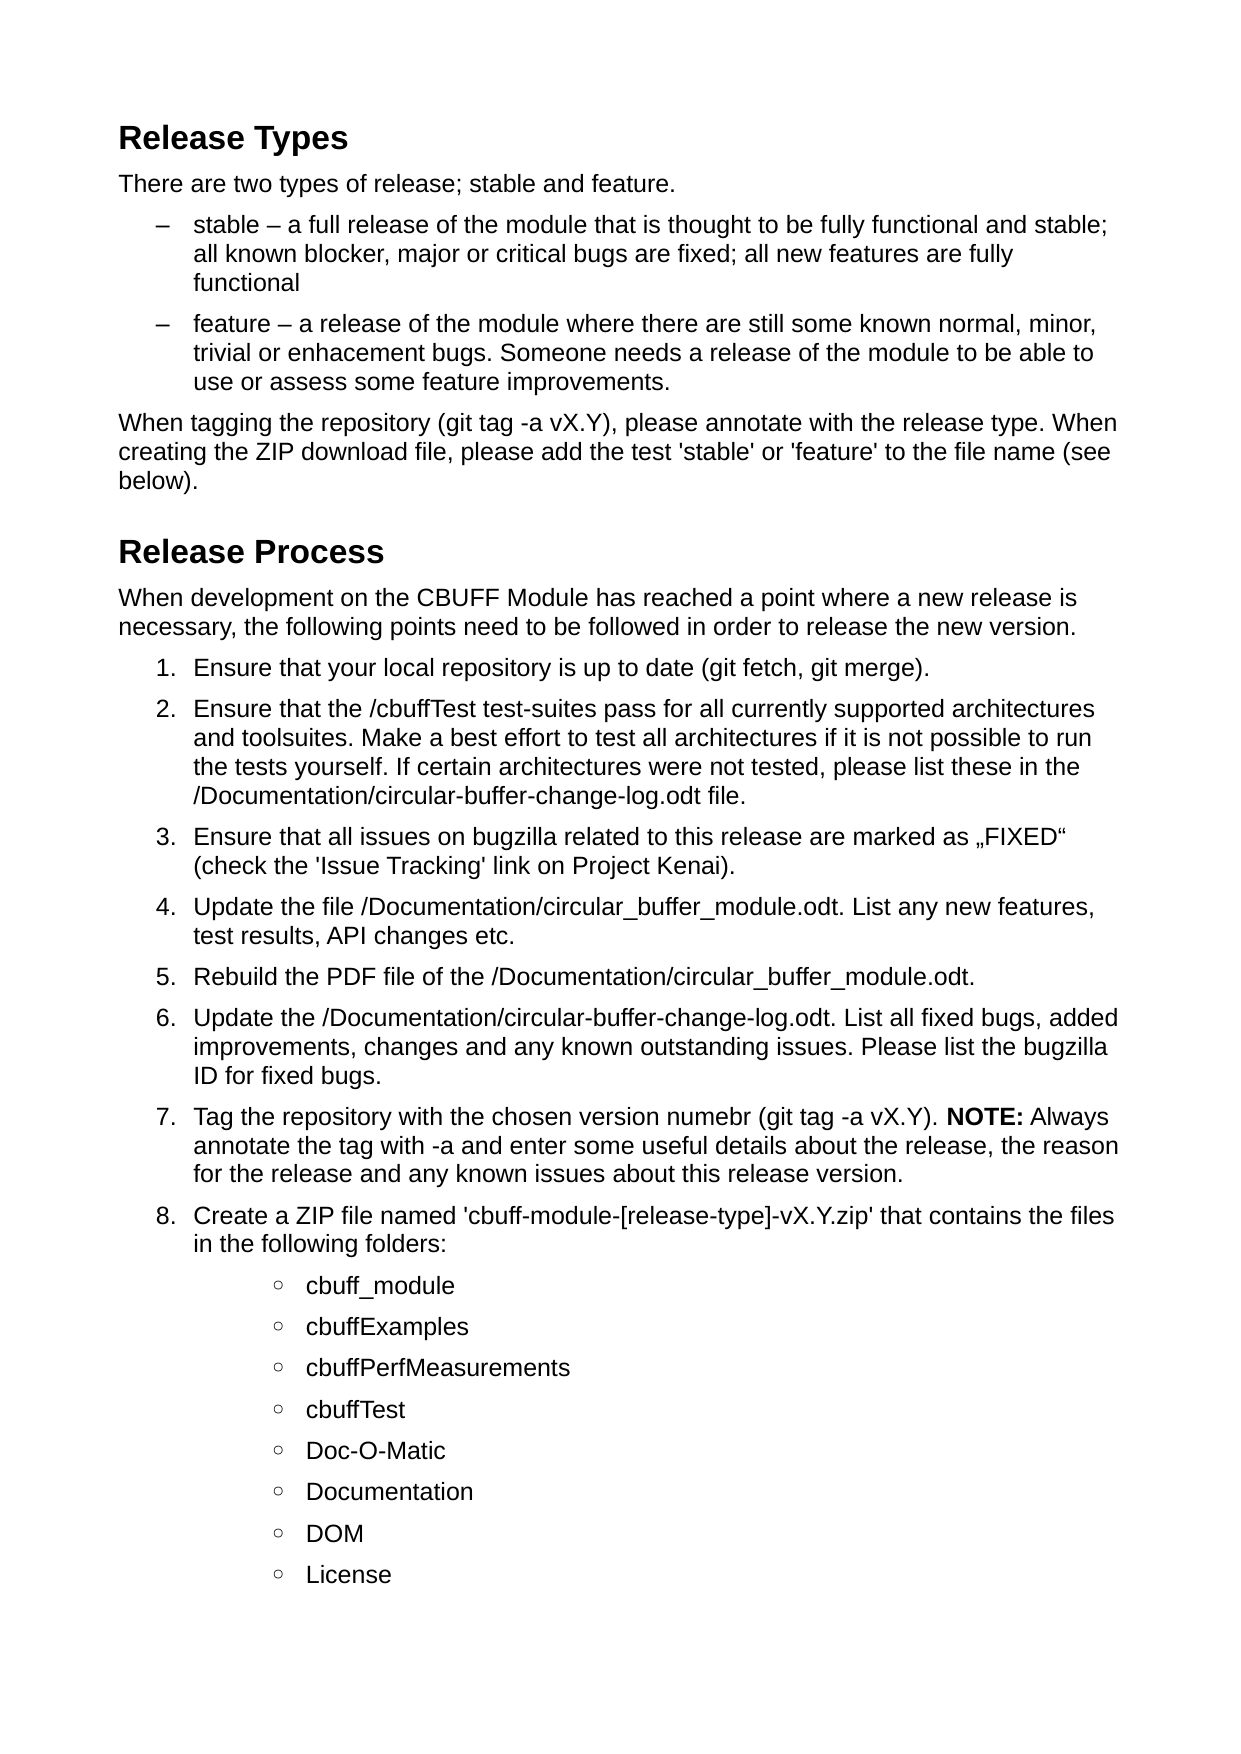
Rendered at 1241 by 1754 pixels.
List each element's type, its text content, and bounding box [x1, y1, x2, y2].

list Create a ZIP file named 'cbuff-module-[release-type]-vX.Y.zip' that contains the files in the following folders: [156, 1201, 1122, 1258]
list Rebuild the PDF file of the /Documentation/circular_buffer_module.odt. [156, 962, 1122, 991]
text There are two types of release; stable and feature. [118, 169, 1122, 198]
subtitle Release Types [118, 118, 1122, 157]
list Tag the repository with the chosen version numebr (git tag -a vX.Y). NOTE: Always annotate the tag with -a and enter some useful details about the release, the reason for the release and any known issues about this release version. [156, 1102, 1122, 1188]
list stable – a full release of the module that is thought to be fully functional and stable; all known blocker, major or critical bugs are fixed; all new features are fully functional [156, 211, 1122, 297]
list Doc-O-Matic [268, 1436, 1122, 1465]
list Ensure that all issues on bugzilla related to this release are marked as „FIXED“ (check the 'Issue Tracking' link on Project Kenai). [156, 822, 1122, 879]
list cbuffExamples [268, 1312, 1122, 1341]
list DOM [268, 1519, 1122, 1548]
list Ensure that the /cbuffTest test-suites pass for all currently supported architectures and toolsuites. Make a best effort to test all architectures if it is not possible to run the tests yourself. If certain architectures were not tested, please list these in the /Documentation/circular-buffer-change-log.odt file. [156, 694, 1122, 809]
list Ensure that your local repository is up to date (git fetch, git merge). [156, 653, 1122, 682]
subtitle Release Process [118, 532, 1122, 571]
list Update the /Documentation/circular-buffer-change-log.odt. List all fixed bugs, added improvements, changes and any known outstanding issues. Please list the bugzilla ID for fixed bugs. [156, 1003, 1122, 1089]
list feature – a release of the module where there are still some known normal, minor, trivial or enhacement bugs. Someone needs a release of the module to be able to use or assess some feature improvements. [156, 309, 1122, 396]
list Documentation [268, 1477, 1122, 1506]
list cbuffTest [268, 1395, 1122, 1423]
text When development on the CBUFF Module has reached a point where a new release is necessary, the following points need to be followed in order to release the new version. [118, 583, 1122, 641]
list Update the file /Documentation/circular_buffer_module.odt. List any new features, test results, API changes etc. [156, 892, 1122, 949]
list License [268, 1560, 1122, 1589]
list cbuff_module [268, 1271, 1122, 1299]
list cbuffPerfMeasurements [268, 1353, 1122, 1382]
text When tagging the repository (git tag -a vX.Y), please annotate with the release type. When creating the ZIP download file, please add the test 'stable' or 'feature' to the file name (see below). [118, 408, 1122, 494]
